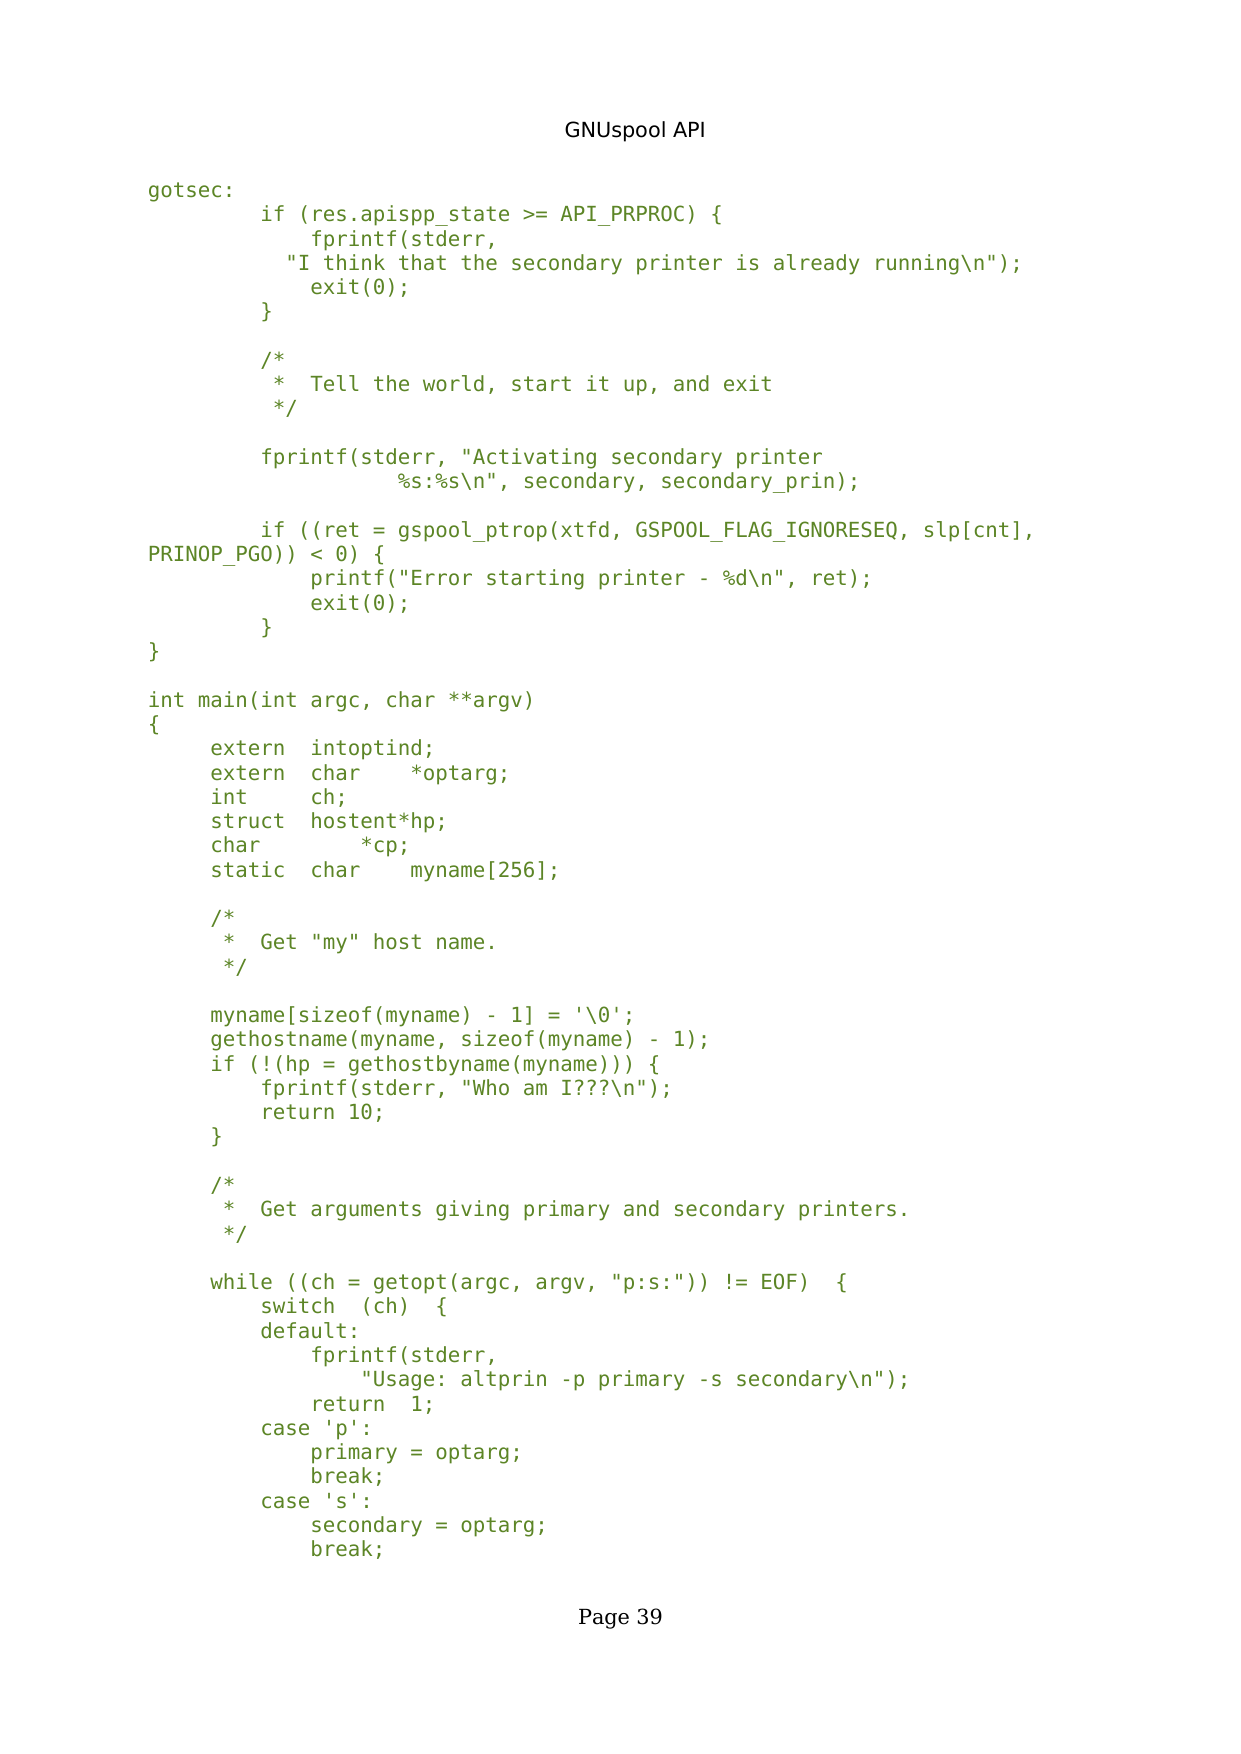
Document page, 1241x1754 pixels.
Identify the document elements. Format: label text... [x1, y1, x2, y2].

text * Tell the world, start it up, and exit [148, 372, 1122, 397]
text case 's': [148, 1489, 1122, 1513]
text exit(0); [148, 591, 1122, 615]
text %s:%s\n", secondary, secondary_prin); [148, 469, 1122, 494]
text */ [148, 1222, 1122, 1246]
text "Usage: altprin -p primary -s secondary\n"); [148, 1367, 1122, 1392]
text while ((ch = getopt(argc, argv, "p:s:")) != EOF) { [148, 1270, 1122, 1294]
text fprintf(stderr, [148, 1343, 1122, 1367]
text } [148, 1125, 1122, 1149]
text break; [148, 1537, 1122, 1562]
text int ch; [148, 785, 1122, 809]
text static char myname[256]; [148, 858, 1122, 882]
text } [148, 299, 1122, 324]
text fprintf(stderr, "Who am I???\n"); [148, 1076, 1122, 1100]
text return 1; [148, 1392, 1122, 1416]
text struct hostent*hp; [148, 809, 1122, 833]
text myname[sizeof(myname) - 1] = '\0'; [148, 1003, 1122, 1028]
text /* [148, 348, 1122, 372]
text } [148, 639, 1122, 663]
text primary = optarg; [148, 1440, 1122, 1464]
text extern intoptind; [148, 736, 1122, 761]
text return 10; [148, 1100, 1122, 1125]
text if (res.apispp_state >= API_PRPROC) { [148, 202, 1122, 227]
text printf("Error starting printer - %d\n", ret); [148, 566, 1122, 591]
text if ((ret = gspool_ptrop(xtfd, GSPOOL_FLAG_IGNORESEQ, slp[cnt], PRINOP_PGO)) < 0) { [148, 518, 1122, 566]
text gotsec: [148, 178, 1122, 202]
text if (!(hp = gethostbyname(myname))) { [148, 1052, 1122, 1076]
text break; [148, 1464, 1122, 1489]
text gethostname(myname, sizeof(myname) - 1); [148, 1028, 1122, 1052]
text } [148, 615, 1122, 639]
text * Get "my" host name. [148, 931, 1122, 955]
text switch (ch) { [148, 1294, 1122, 1319]
text /* [148, 1173, 1122, 1197]
text { [148, 712, 1122, 736]
text default: [148, 1319, 1122, 1343]
text exit(0); [148, 275, 1122, 299]
text "I think that the secondary printer is already running\n"); [148, 251, 1122, 275]
text fprintf(stderr, [148, 227, 1122, 251]
text secondary = optarg; [148, 1513, 1122, 1537]
text fprintf(stderr, "Activating secondary printer [148, 445, 1122, 469]
text extern char *optarg; [148, 761, 1122, 785]
text case 'p': [148, 1416, 1122, 1440]
text char *cp; [148, 833, 1122, 858]
text /* [148, 906, 1122, 931]
text */ [148, 397, 1122, 421]
text int main(int argc, char **argv) [148, 688, 1122, 712]
text * Get arguments giving primary and secondary printers. [148, 1197, 1122, 1222]
text */ [148, 955, 1122, 979]
